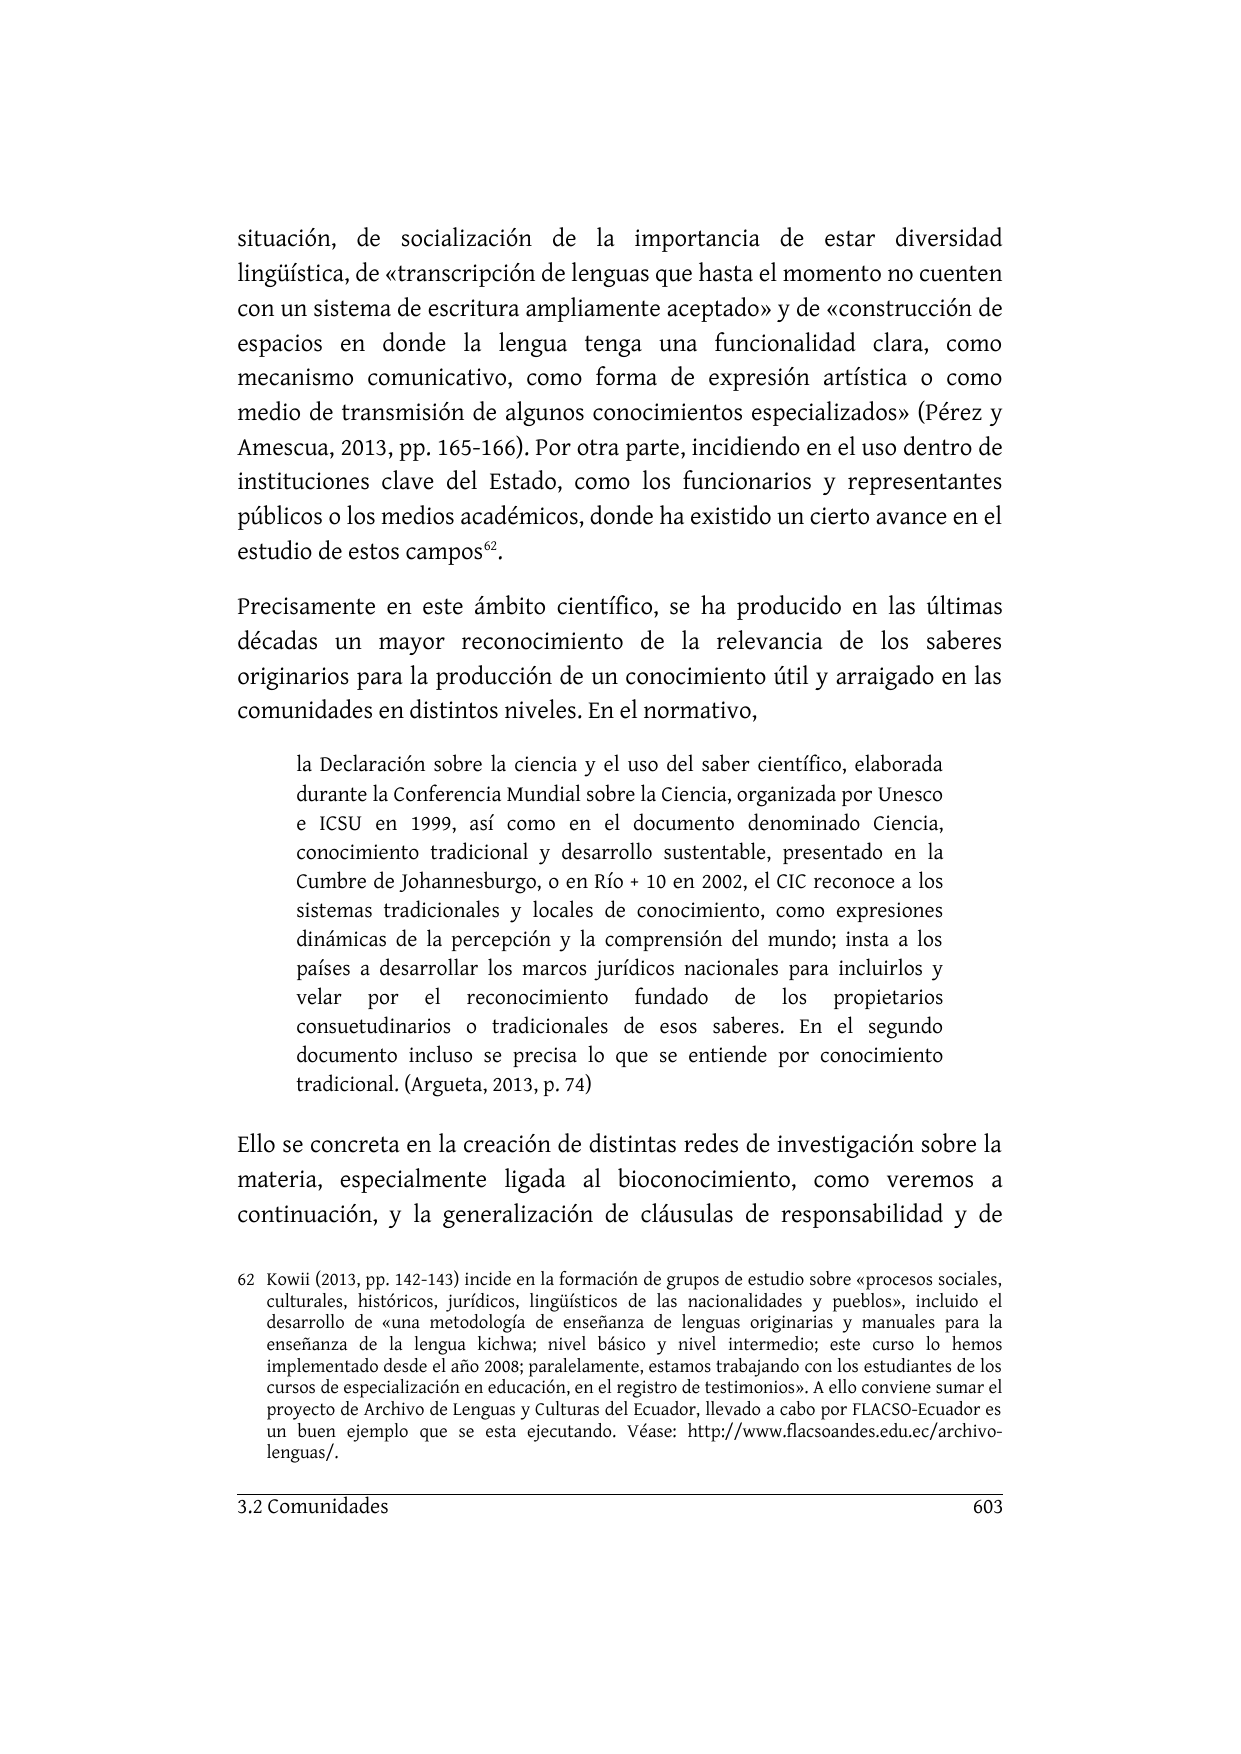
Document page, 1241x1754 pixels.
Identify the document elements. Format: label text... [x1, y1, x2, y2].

text Ello se concreta en la creación de distintas redes de investigación sobre la materia, especialmente ligada al bioconocimiento, como veremos a continuación, y la generalización de cláusulas de responsabilidad y de [237, 1131, 1003, 1229]
text la Declaración sobre la ciencia y el uso del saber científico, elaborada durante la Conferencia Mundial sobre la Ciencia, organizada por Unesco e ICSU en 1999, así como en el documento denominado Ciencia, conocimiento tradicional y desarrollo sustentable, presentado en la Cumbre de Johannesburgo, o en Río + 10 en 2002, el CIC reconoce a los sistemas tradicionales y locales de conocimiento, como expresiones dinámicas de la percepción y la comprensión del mundo; insta a los países a desarrollar los marcos jurídicos nacionales para incluirlos y velar por el reconocimiento fundado de los propietarios consuetudinarios o tradicionales de esos saberes. En el segundo documento incluso se precisa lo que se entiende por conocimiento tradicional. (Argueta, 2013, p. 74) [296, 753, 944, 1098]
text Precisamente en este ámbito científico, se ha producido en las últimas décadas un mayor reconocimiento de la relevancia de los saberes originarios para la producción de un conocimiento útil y arraigado en las comunidades en distintos niveles. En el normativo, [237, 593, 1003, 726]
text situación, de socialización de la importancia de estar diversidad lingüística, de «transcripción de lenguas que hasta el momento no cuenten con un sistema de escritura ampliamente aceptado» y de «construcción de espacios en donde la lengua tenga una funcionalidad clara, como mecanismo comunicativo, como forma de expresión artística o como medio de transmisión de algunos conocimientos especializados» (Pérez y Amescua, 2013, pp. 165-166). Por otra parte, incidiendo en el uso dentro de instituciones clave del Estado, como los funcionarios y representantes públicos o los medios académicos, donde ha existido un cierto avance en el estudio de estos campos. [237, 225, 1003, 566]
text Kowii (2013, pp. 142-143) incide en la formación de grupos de estudio sobre «procesos sociales, culturales, históricos, jurídicos, lingüísticos de las nacionalidades y pueblos», incluido el desarrollo de «una metodología de enseñanza de lenguas originarias y manuales para la enseñanza de la lengua kichwa; nivel básico y nivel intermedio; este curso lo hemos implementado desde el año 2008; paralelamente, estamos trabajando con los estudiantes de los cursos de especialización en educación, en el registro de testimonios». A ello conviene sumar el proyecto de Archivo de Lenguas y Culturas del Ecuador, llevado a cabo por FLACSO-Ecuador es un buen ejemplo que se esta ejecutando. Véase: http://www.flacsoandes.edu.ec/archivo-lenguas/. [237, 1269, 1003, 1464]
